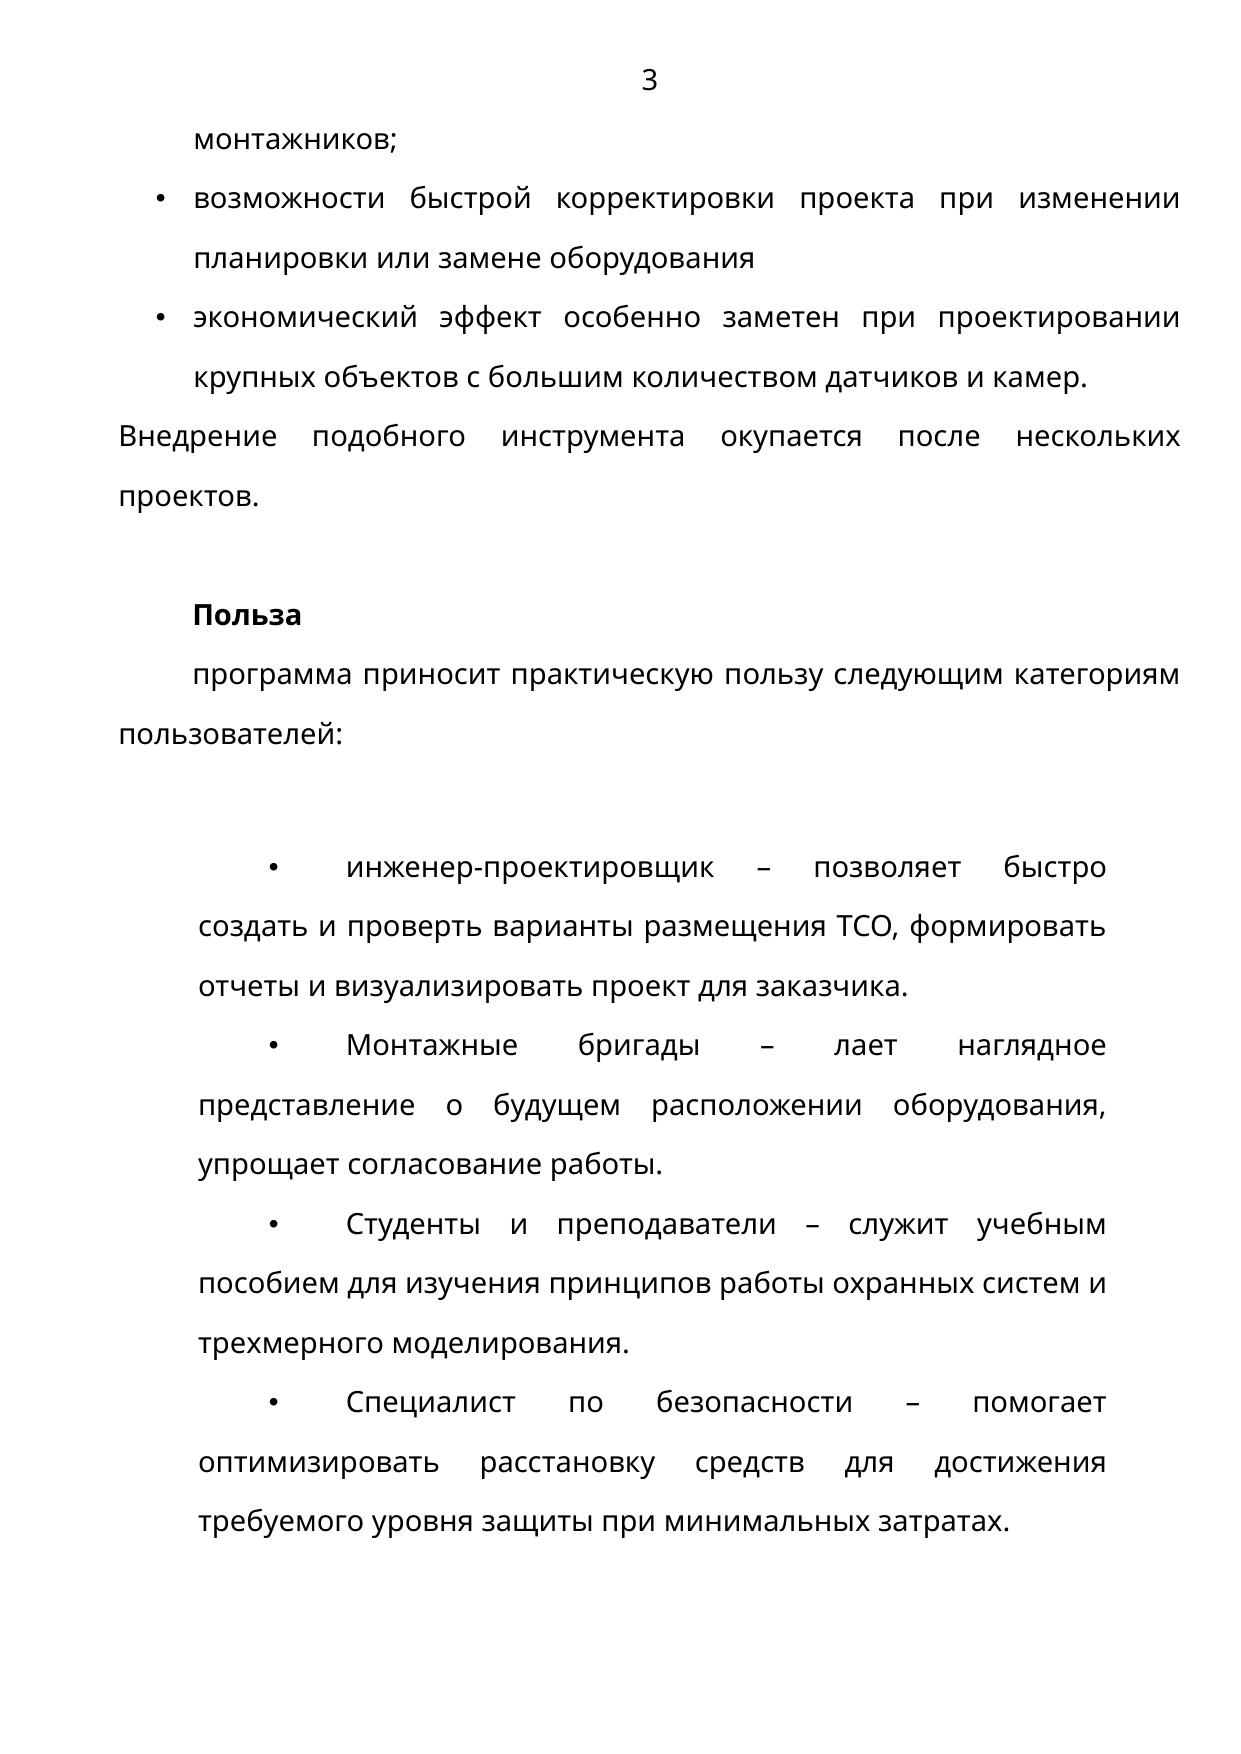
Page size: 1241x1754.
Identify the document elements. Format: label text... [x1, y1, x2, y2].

list монтажников; [156, 118, 1181, 158]
list Специалист по безопасности – помогает оптимизировать расстановку средств для достижения требуемого уровня защиты при минимальных затратах. [124, 1308, 1181, 1614]
text Внедрение подобного инструмента окупается после нескольких проектов. [118, 416, 1181, 515]
text программа приносит практическую пользу следующим категориям пользователей: [118, 653, 1181, 753]
list экономический эффект особенно заметен при проектировании крупных объектов с большим количеством датчиков и камер. [156, 297, 1181, 396]
text Польза [118, 594, 1181, 634]
list инженер-проектировщик – позволяет быстро создать и проверть варианты размещения ТСО, формировать отчеты и визуализировать проект для заказчика. [124, 772, 1181, 951]
list возможности быстрой корректировки проекта при изменении планировки или замене оборудования [156, 178, 1181, 277]
list Монтажные бригады – лает наглядное представление о будущем расположении оборудования, упрощает согласование работы. [124, 951, 1181, 1129]
list Студенты и преподаватели – служит учебным пособием для изучения принципов работы охранных систем и трехмерного моделирования. [124, 1129, 1181, 1308]
